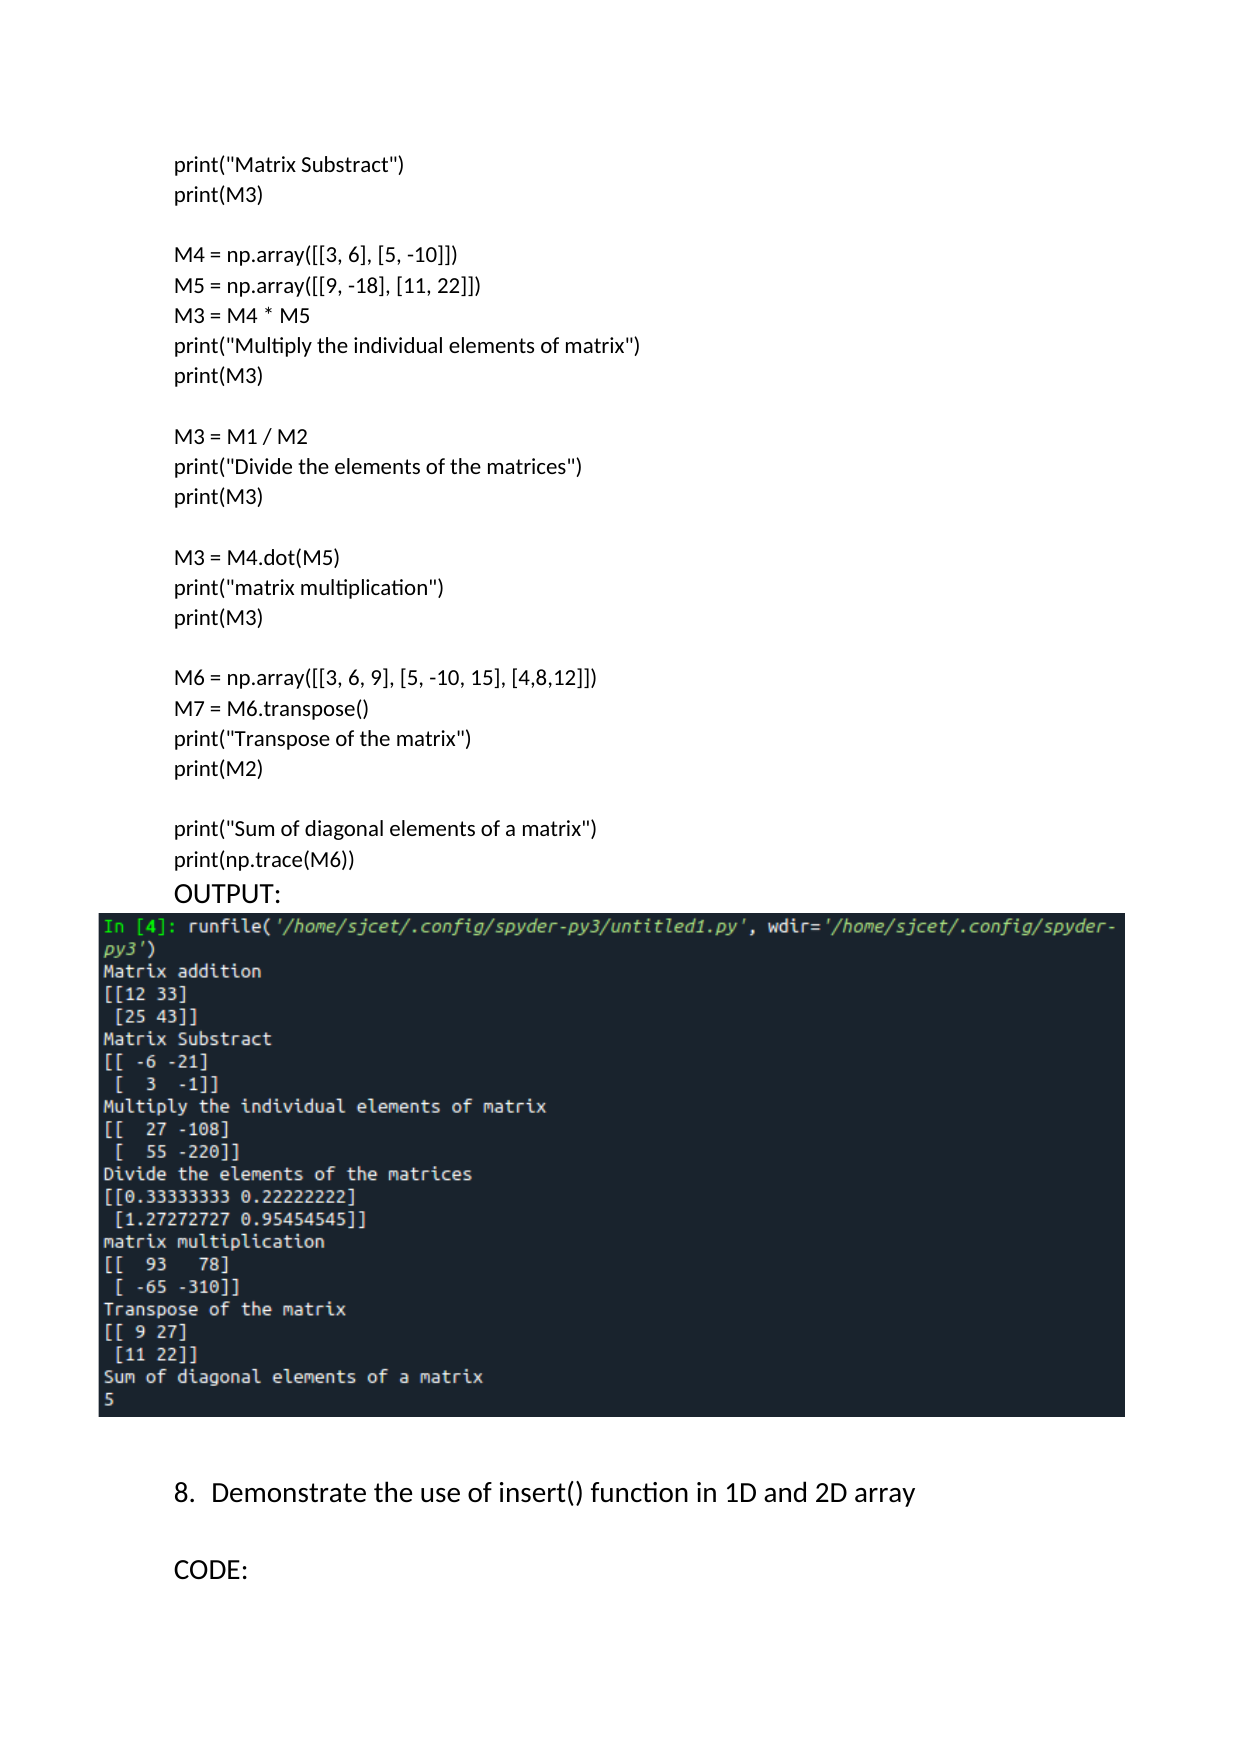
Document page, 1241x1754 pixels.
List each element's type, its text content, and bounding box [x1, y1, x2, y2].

list Demonstrate the use of insert() function in 1D and 2D array [173, 1474, 1125, 1510]
text print("Divide the elements of the matrices") [98, 452, 1125, 480]
text M3 = M1 / M2 [98, 422, 1125, 450]
text print("Transpose of the matrix") [98, 724, 1125, 752]
text print(M3) [98, 180, 1125, 208]
text M6 = np.array([[3, 6, 9], [5, -10, 15], [4,8,12]]) [98, 663, 1125, 692]
text print(M3) [98, 361, 1125, 389]
text print(M3) [98, 482, 1125, 510]
text print(M3) [98, 603, 1125, 631]
list CODE: [98, 1551, 1125, 1587]
picture [98, 913, 1125, 1417]
text M7 = M6.transpose() [98, 694, 1125, 722]
text OUTPUT: [98, 875, 1125, 911]
text M5 = np.array([[9, -18], [11, 22]]) [98, 271, 1125, 299]
text M3 = M4.dot(M5) [98, 543, 1125, 571]
text print("Multiply the individual elements of matrix") [98, 331, 1125, 359]
text print(np.trace(M6)) [98, 845, 1125, 873]
text print(M2) [98, 754, 1125, 782]
text M3 = M4 * M5 [98, 301, 1125, 329]
text print("Sum of diagonal elements of a matrix") [98, 814, 1125, 843]
text M4 = np.array([[3, 6], [5, -10]]) [98, 241, 1125, 269]
text print("matrix multiplication") [98, 573, 1125, 601]
text print("Matrix Substract") [98, 150, 1125, 178]
